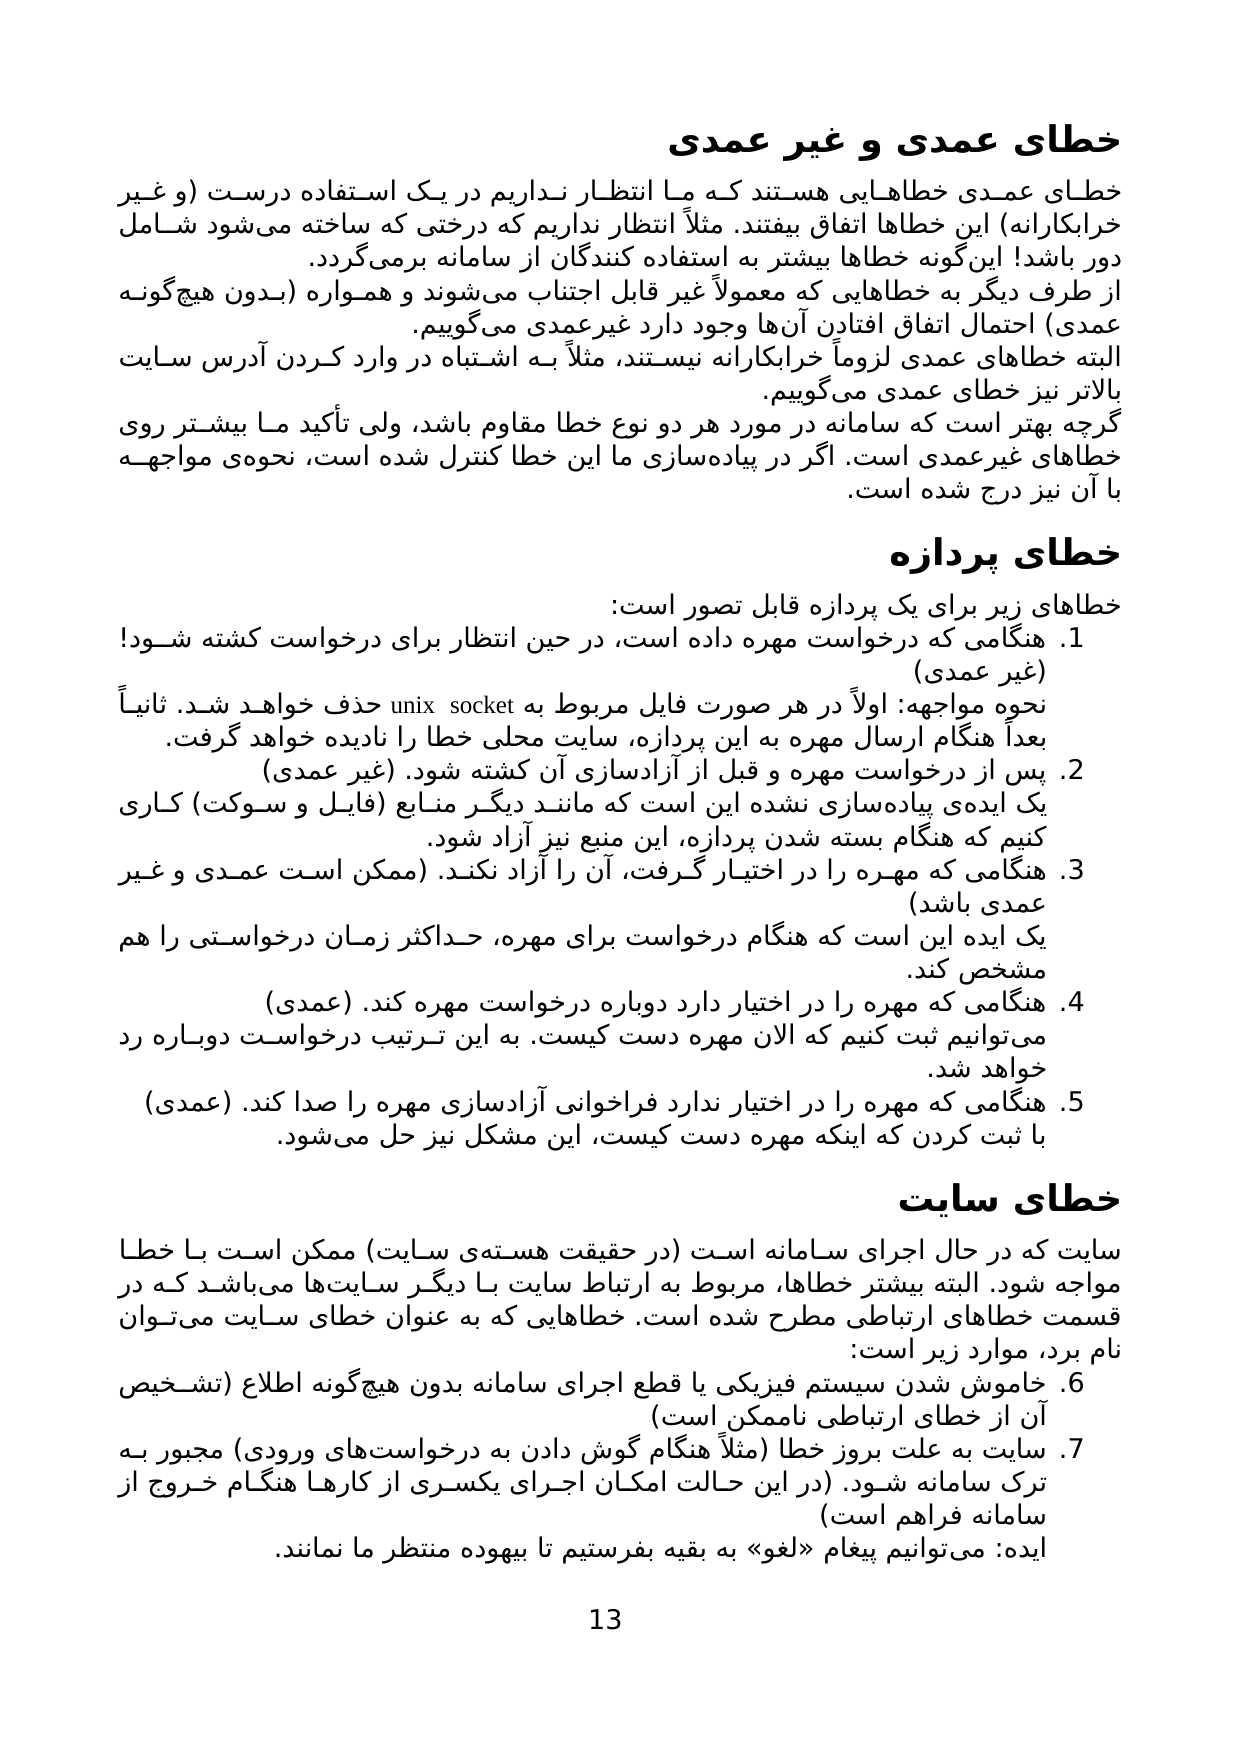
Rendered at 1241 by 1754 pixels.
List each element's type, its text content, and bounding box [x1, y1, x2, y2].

list نحوه مواجهه: اولاً در هر صورت فایل مربوط به unix socket حذف خواهد شد. ثانیاً بعداً هنگام ارسال مهره به این پردازه، سایت محلی خطا را نادیده خواهد گرفت. [118, 688, 1084, 753]
text از طرف دیگر به خطاهایی که معمولاً غیر قابل اجتناب می‌شوند و همواره (بدون هیچ‌گونه عمدی) احتمال اتفاق افتادن آن‌ها وجود دارد غیرعمدی می‌گوییم. [118, 275, 1122, 339]
list یک ایده این است که هنگام درخواست برای مهره، حداکثر زمان درخواستی را هم مشخص کند. [118, 920, 1084, 985]
subtitle خطای سایت [118, 1177, 1122, 1220]
list هنگامی که درخواست مهره داده است، در حین انتظار برای درخواست کشته شود! (غیر عمدی) [118, 622, 1084, 687]
list پس از درخواست مهره و قبل از آزادسازی آن کشته شود. (غیر عمدی) [118, 754, 1084, 786]
subtitle خطای پردازه [118, 532, 1122, 574]
list هنگامی که مهره را در اختیار گرفت، آن را آزاد نکند. (ممکن است عمدی و غیر عمدی باشد) [118, 854, 1084, 919]
list ایده: می‌توانیم پیغام «لغو» به بقیه بفرستیم تا بیهوده منتظر ما نمانند. [118, 1532, 1084, 1564]
list هنگامی که مهره را در اختیار دارد دوباره درخواست مهره کند. (عمدی) [118, 986, 1084, 1018]
list می‌توانیم ثبت کنیم که الان مهره دست کیست. به این ترتیب درخواست دوباره رد خواهد شد. [118, 1019, 1084, 1084]
text سایت که در حال اجرای سامانه است (در حقیقت هسته‌ی سایت) ممکن است با خطا مواجه شود. البته بیشتر خطاها، مربوط به ارتباط سایت با دیگر سایت‌ها می‌باشد که در قسمت خطاهای ارتباطی مطرح شده است. خطاهایی که به عنوان خطای سایت می‌توان نام برد،‌ موارد زیر است: [118, 1234, 1122, 1365]
list با ثبت کردن که اینکه مهره دست کیست، این مشکل نیز حل می‌شود. [118, 1119, 1084, 1151]
list یک ایده‌ی پیاده‌سازی نشده این است که مانند دیگر منابع (فایل و سوکت) کاری کنیم که هنگام بسته شدن پردازه، این منبع نیز آزاد شود. [118, 788, 1084, 852]
text البته خطاهای عمدی لزوماً خرابکارانه نیستند، مثلاً به اشتباه در وارد کردن آدرس سایت بالاتر نیز خطای عمدی می‌گوییم. [118, 341, 1122, 406]
subtitle خطای عمدی و غیر عمدی [118, 118, 1122, 161]
text خطاهای زیر برای یک پردازه قابل تصور است: [118, 589, 1122, 621]
text خطای عمدی خطاهایی هستند که ما انتظار نداریم در یک استفاده درست (و غیر خرابکارانه) این خطاها اتفاق بیفتند. مثلاً انتظار نداریم که درختی که ساخته می‌شود شامل دور باشد! این‌گونه خطاها بیشتر به استفاده کنندگان از سامانه برمی‌گردد. [118, 175, 1122, 273]
list خاموش شدن سیستم فیزیکی یا قطع اجرای سامانه بدون هیچ‌گونه اطلاع (تشخیص آن از خطای ارتباطی ناممکن است) [118, 1367, 1084, 1432]
text گرچه بهتر است که سامانه در مورد هر دو نوع خطا مقاوم باشد، ولی تأکید ما بیشتر روی خطاهای غیرعمدی است. اگر در پیاده‌سازی ما این خطا کنترل شده است، نحوه‌ی مواجهه با آن نیز درج شده است. [118, 407, 1122, 505]
list سایت به علت بروز خطا (مثلاً هنگام گوش دادن به درخواست‌های ورودی) مجبور به ترک سامانه شود. (در این حالت امکان اجرای یکسری از کارها هنگام خروج از سامانه فراهم است) [118, 1433, 1084, 1531]
list هنگامی که مهره را در اختیار ندارد فراخوانی آزاد‌سازی مهره را صدا کند. (عمدی) [118, 1086, 1084, 1117]
